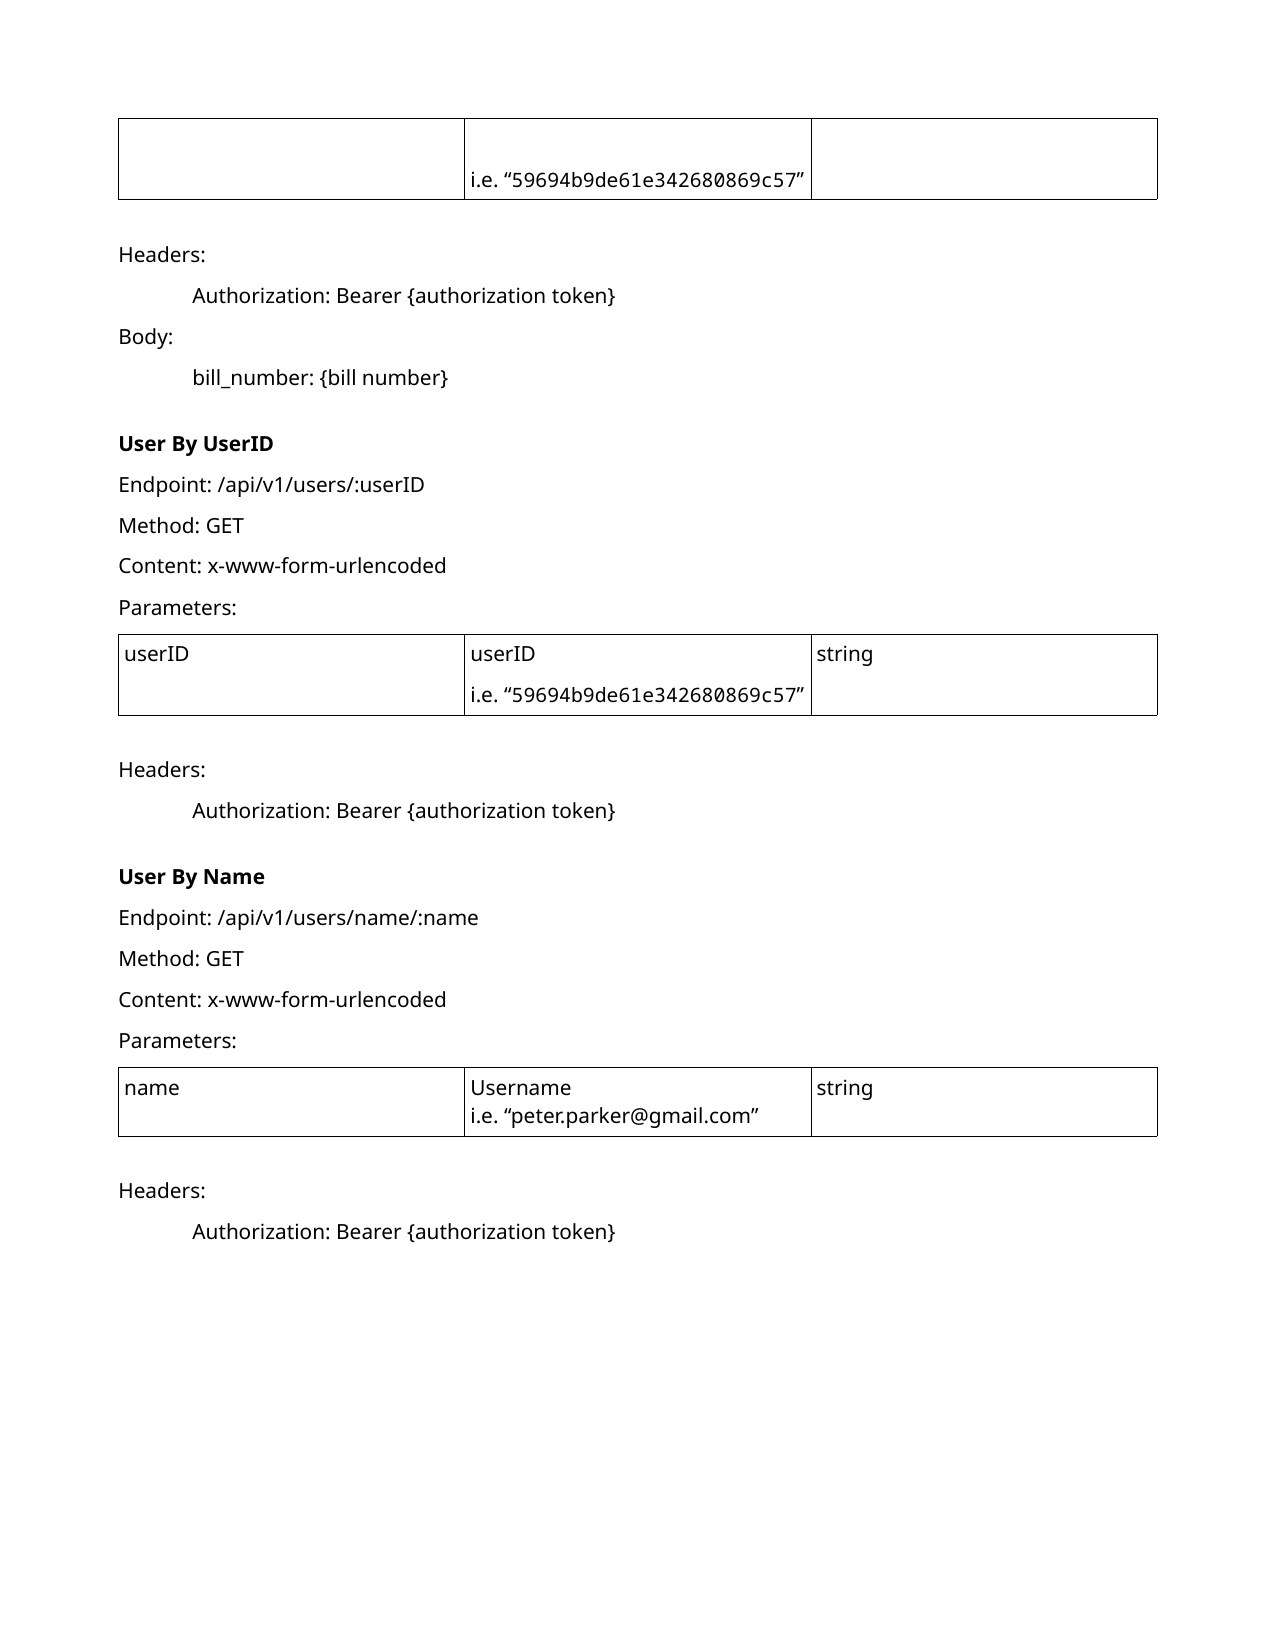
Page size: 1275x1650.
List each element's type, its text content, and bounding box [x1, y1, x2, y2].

text Content: x-www-form-urlencoded [118, 552, 1157, 580]
text Endpoint: /api/v1/users/:userID [118, 470, 1157, 498]
text Method: GET [118, 944, 1157, 973]
table_header userID i.e. “59694b9de61e342680869c57” [465, 635, 811, 714]
text Headers: [118, 240, 1157, 268]
text Endpoint: /api/v1/users/name/:name [118, 903, 1157, 932]
text Parameters: [118, 593, 1157, 621]
text Authorization: Bearer {authorization token} [118, 796, 1157, 825]
table_header name [119, 1068, 464, 1136]
table_header string [812, 1068, 1157, 1136]
text Parameters: [118, 1026, 1157, 1054]
text Authorization: Bearer {authorization token} [118, 281, 1157, 309]
subtitle User By UserID [118, 429, 1157, 457]
text Headers: [118, 1177, 1157, 1205]
text Headers: [118, 756, 1157, 784]
text Authorization: Bearer {authorization token} [118, 1217, 1157, 1246]
table_header Username i.e. “peter.parker@gmail.com” [465, 1068, 811, 1136]
table_header [119, 119, 464, 199]
subtitle User By Name [118, 862, 1157, 891]
table_header string [812, 635, 1157, 714]
text Body: [118, 322, 1157, 350]
text Content: x-www-form-urlencoded [118, 985, 1157, 1014]
table_header userID [119, 635, 464, 714]
table_header i.e. “59694b9de61e342680869c57” [465, 119, 811, 199]
text bill_number: {bill number} [118, 363, 1157, 391]
text Method: GET [118, 511, 1157, 539]
table_header [812, 119, 1157, 199]
